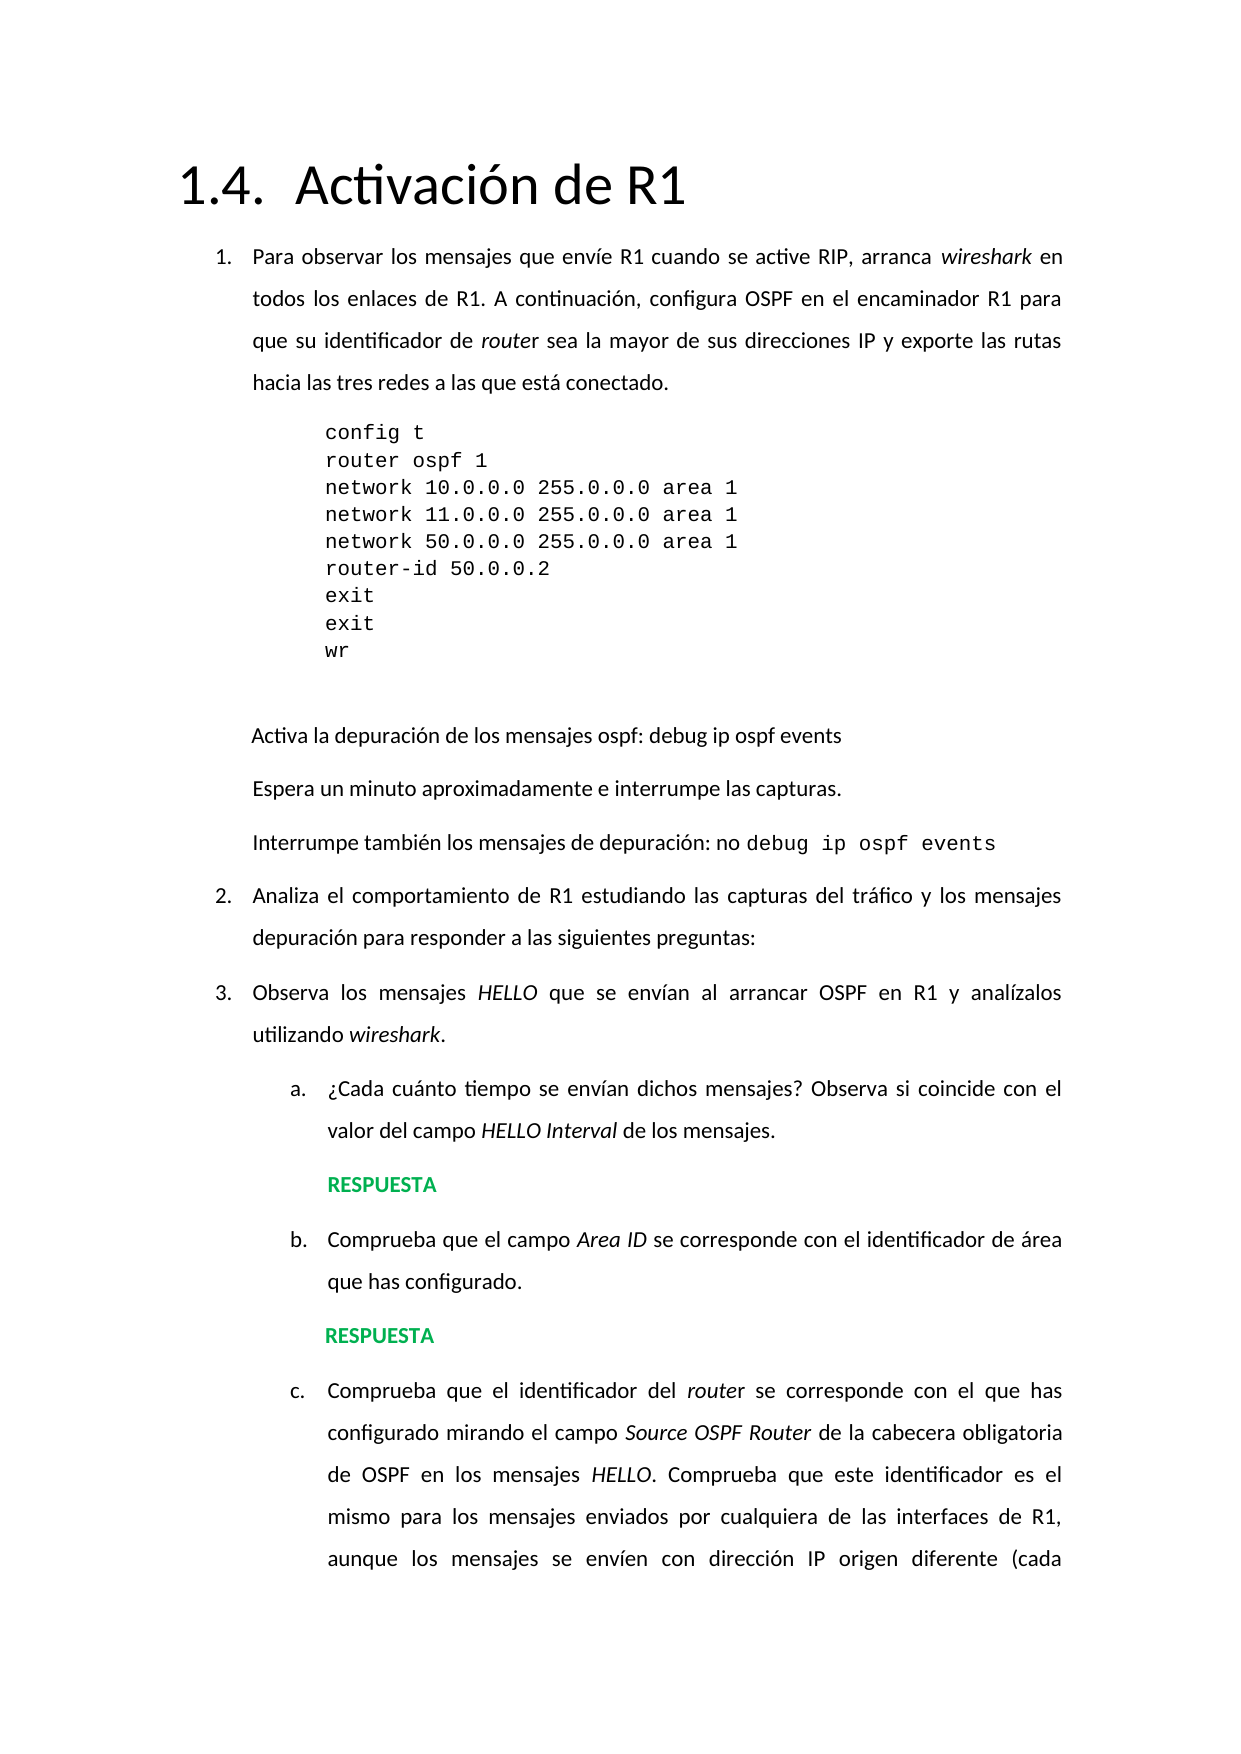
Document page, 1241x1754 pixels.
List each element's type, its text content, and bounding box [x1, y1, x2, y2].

text exit [325, 613, 1063, 636]
text wr [325, 640, 1063, 663]
text Activa la depuración de los mensajes ospf: debug ip ospf events [251, 722, 1063, 749]
subtitle Activación de R1 [177, 148, 1063, 219]
text Espera un minuto aproximadamente e interrumpe las capturas. [252, 774, 1063, 803]
text exit [325, 586, 1063, 609]
list Observa los mensajes HELLO que se envían al arrancar OSPF en R1 y analízalos utilizando wireshark. [215, 978, 1063, 1048]
list ¿Cada cuánto tiempo se envían dichos mensajes? Observa si coincide con el valor del campo HELLO Interval de los mensajes. [290, 1074, 1063, 1144]
text RESPUESTA [325, 1322, 1063, 1349]
text network 10.0.0.0 255.0.0.0 area 1 [325, 477, 1063, 500]
list Comprueba que el campo Area ID se corresponde con el identificador de área que has configurado. [290, 1225, 1063, 1295]
text Interrumpe también los mensajes de depuración: no debug ip ospf events [252, 828, 1063, 856]
text router ospf 1 [325, 449, 1063, 473]
text network 11.0.0.0 255.0.0.0 area 1 [325, 504, 1063, 528]
text RESPUESTA [327, 1171, 1063, 1199]
list Analiza el comportamiento de R1 estudiando las capturas del tráfico y los mensajes depuración para responder a las siguientes preguntas: [215, 881, 1063, 951]
text network 50.0.0.0 255.0.0.0 area 1 [325, 531, 1063, 555]
list Comprueba que el identificador del router se corresponde con el que has configurado mirando el campo Source OSPF Router de la cabecera obligatoria de OSPF en los mensajes HELLO. Comprueba que este identificador es el mismo para los mensajes enviados por cualquiera de las interfaces de R1, aunque los mensajes se envíen con dirección IP origen diferente (cada [290, 1376, 1063, 1572]
text router-id 50.0.0.2 [325, 558, 1063, 582]
list Para observar los mensajes que envíe R1 cuando se active RIP, arranca wireshark en todos los enlaces de R1. A continuación, configura OSPF en el encaminador R1 para que su identificador de router sea la mayor de sus direcciones IP y exporte las rutas hacia las tres redes a las que está conectado. [215, 242, 1063, 396]
text config t [325, 422, 1063, 446]
